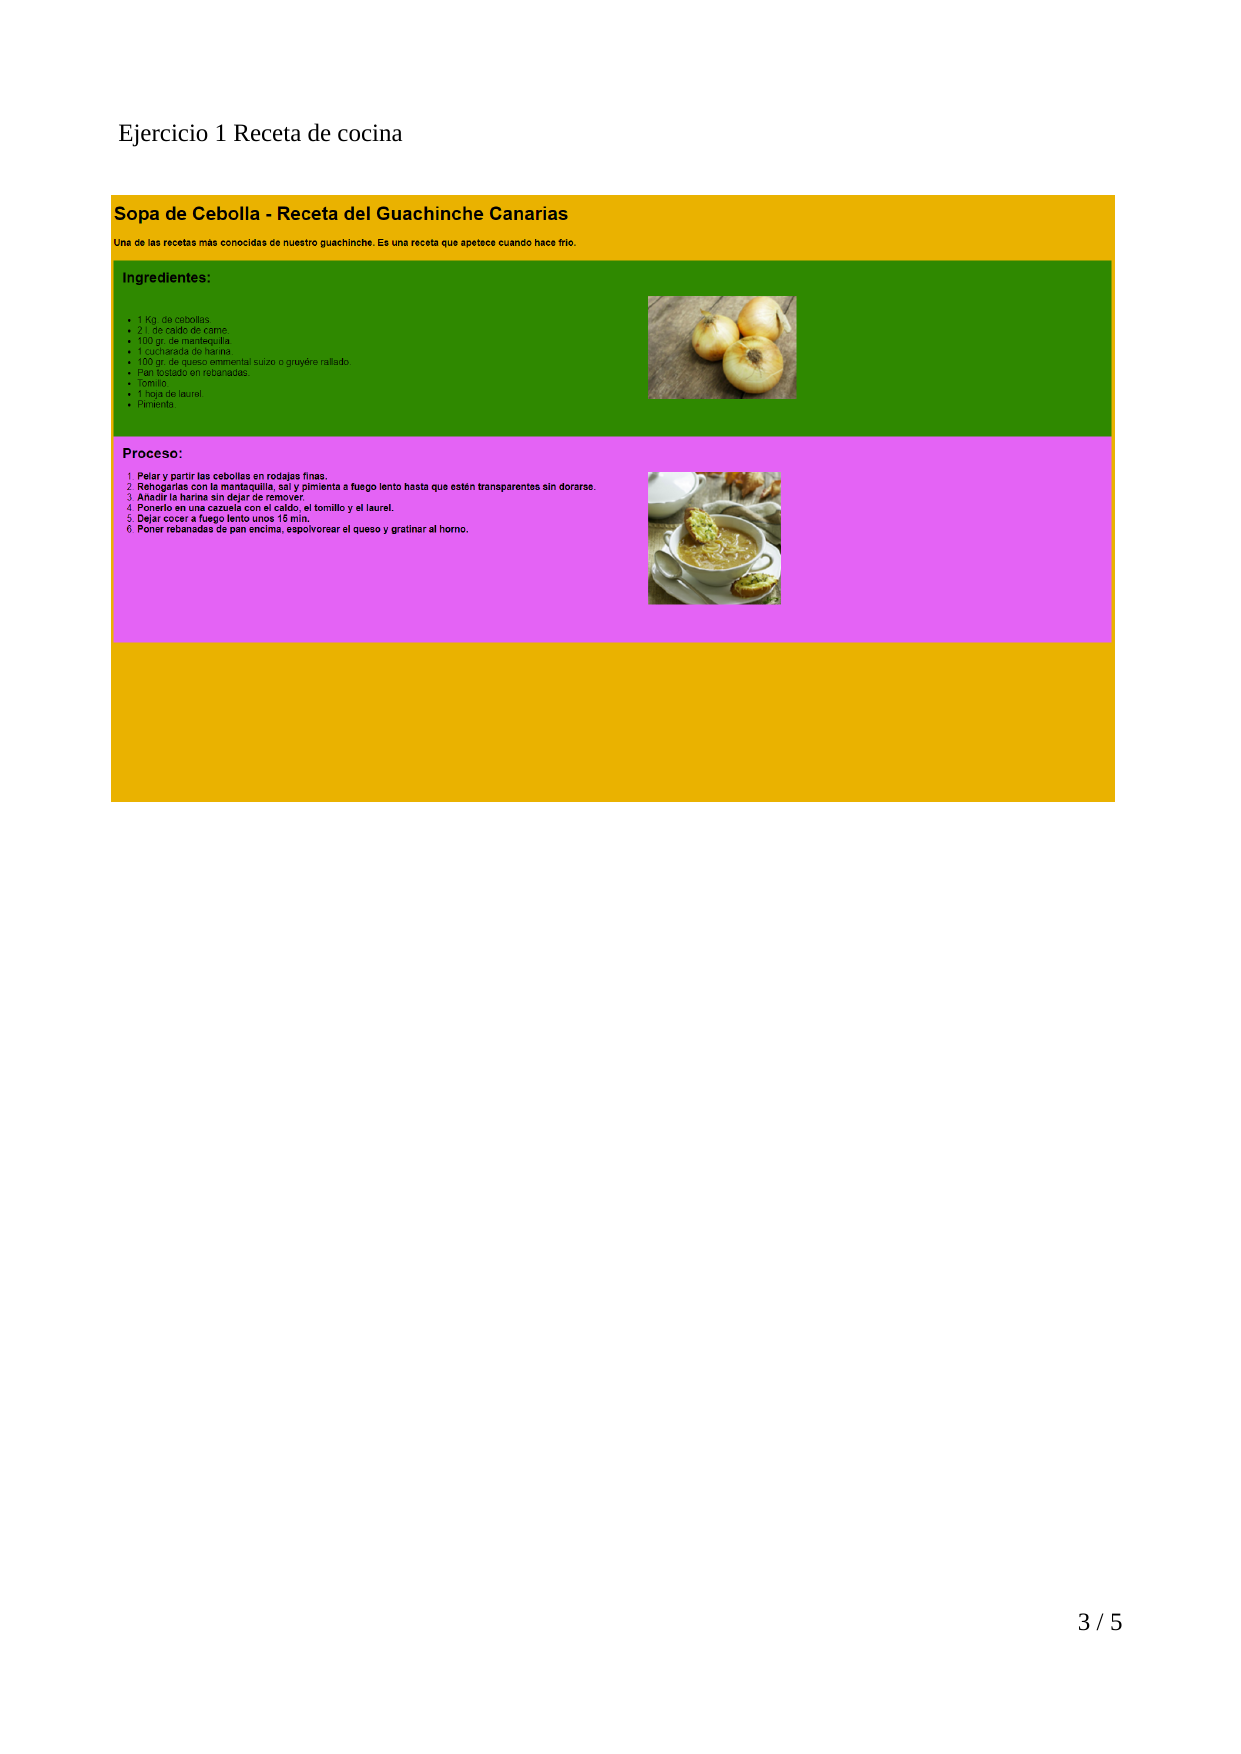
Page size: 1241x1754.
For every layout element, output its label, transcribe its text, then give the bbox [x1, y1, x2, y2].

text Ejercicio 1 Receta de cocina [118, 118, 1122, 887]
picture [111, 195, 1115, 802]
